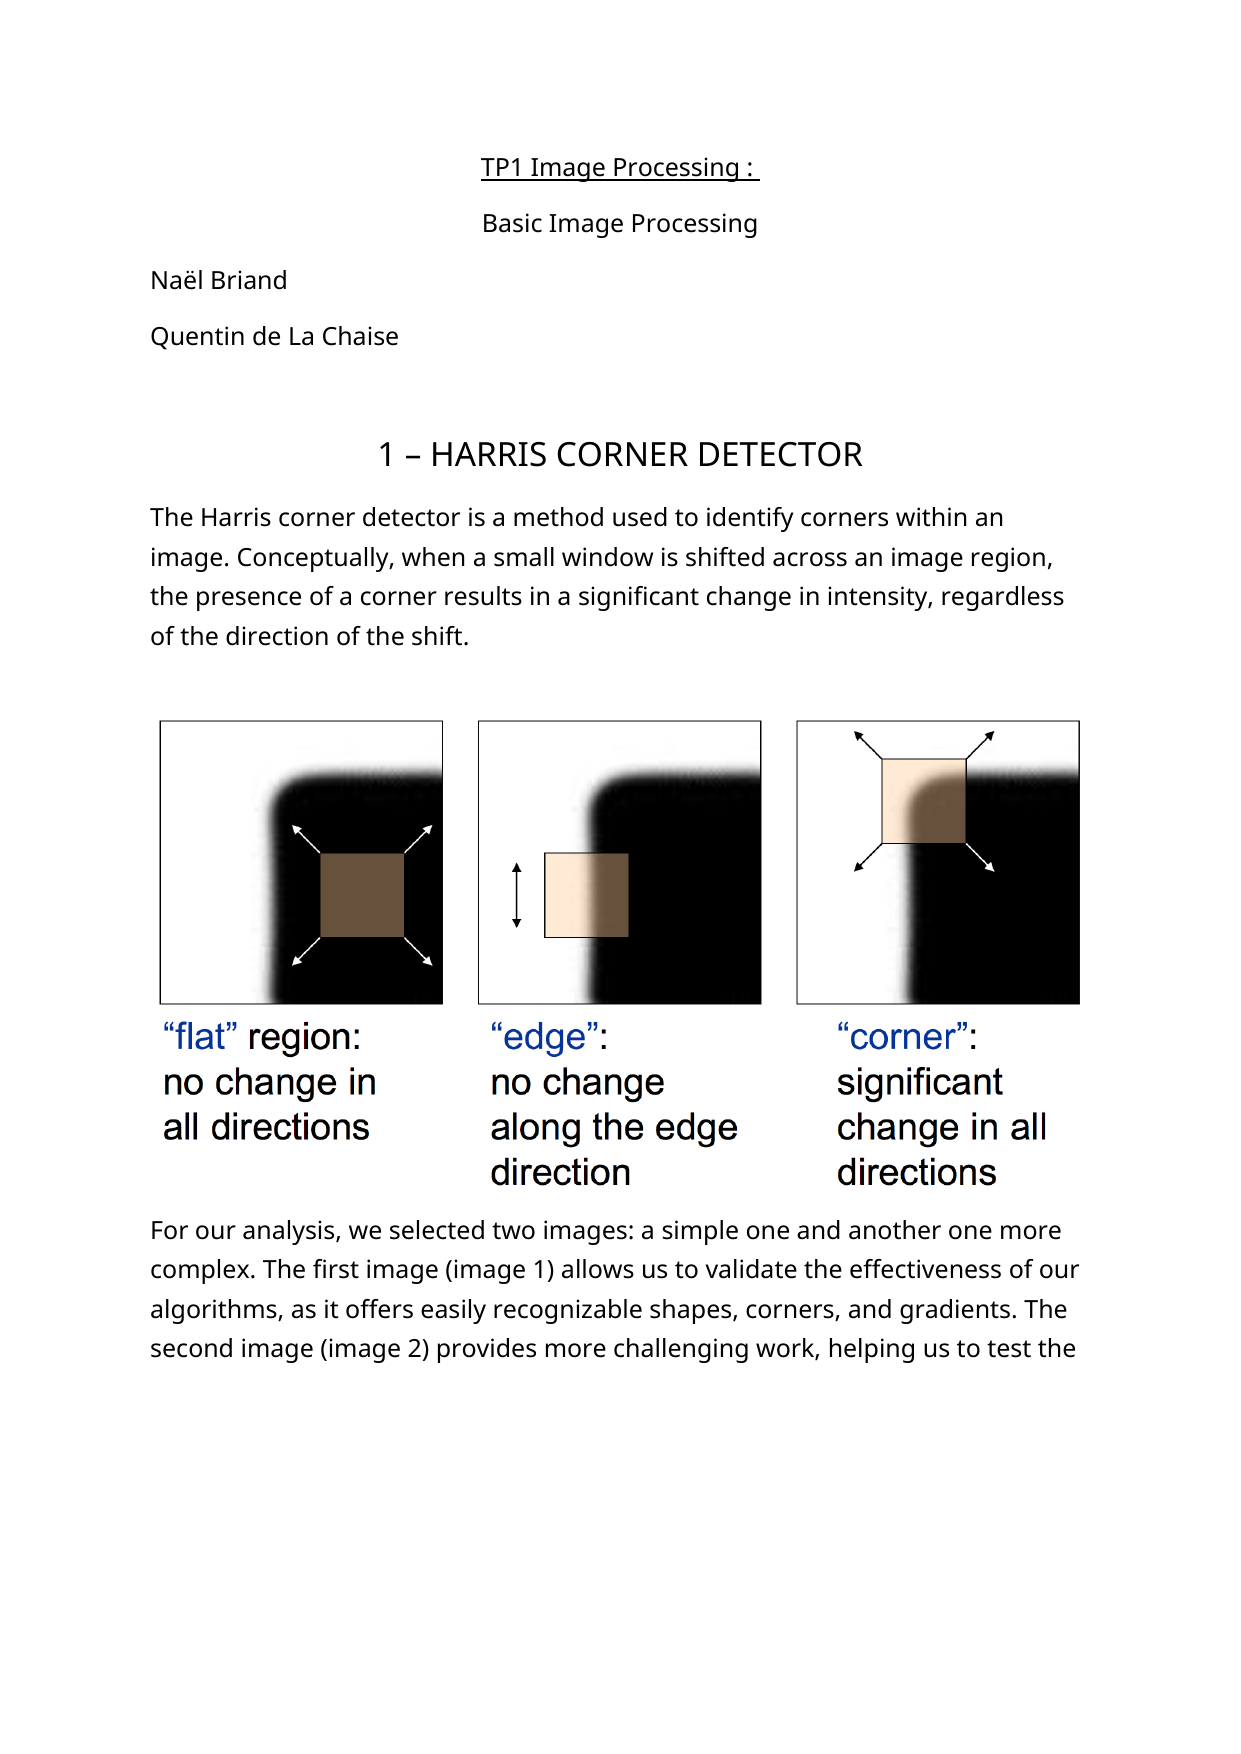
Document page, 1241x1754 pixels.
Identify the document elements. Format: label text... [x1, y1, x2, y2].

text Basic Image Processing [150, 206, 1090, 240]
text TP1 Image Processing : [150, 150, 1090, 184]
text Naël Briand [150, 262, 1090, 296]
text Quentin de La Chaise [150, 318, 1090, 352]
text 1 – HARRIS CORNER DETECTOR [150, 431, 1090, 476]
text The Harris corner detector is a method used to identify corners within an image. Conceptually, when a small window is shifted across an image region, the presence of a corner results in a significant change in intensity, regardless of the direction of the shift. [150, 500, 1090, 652]
text For our analysis, we selected two images: a simple one and another one more complex. The first image (image 1) allows us to validate the effectiveness of our algorithms, as it offers easily recognizable shapes, corners, and gradients. The second image (image 2) provides more challenging work, helping us to test the [150, 1213, 1090, 1365]
